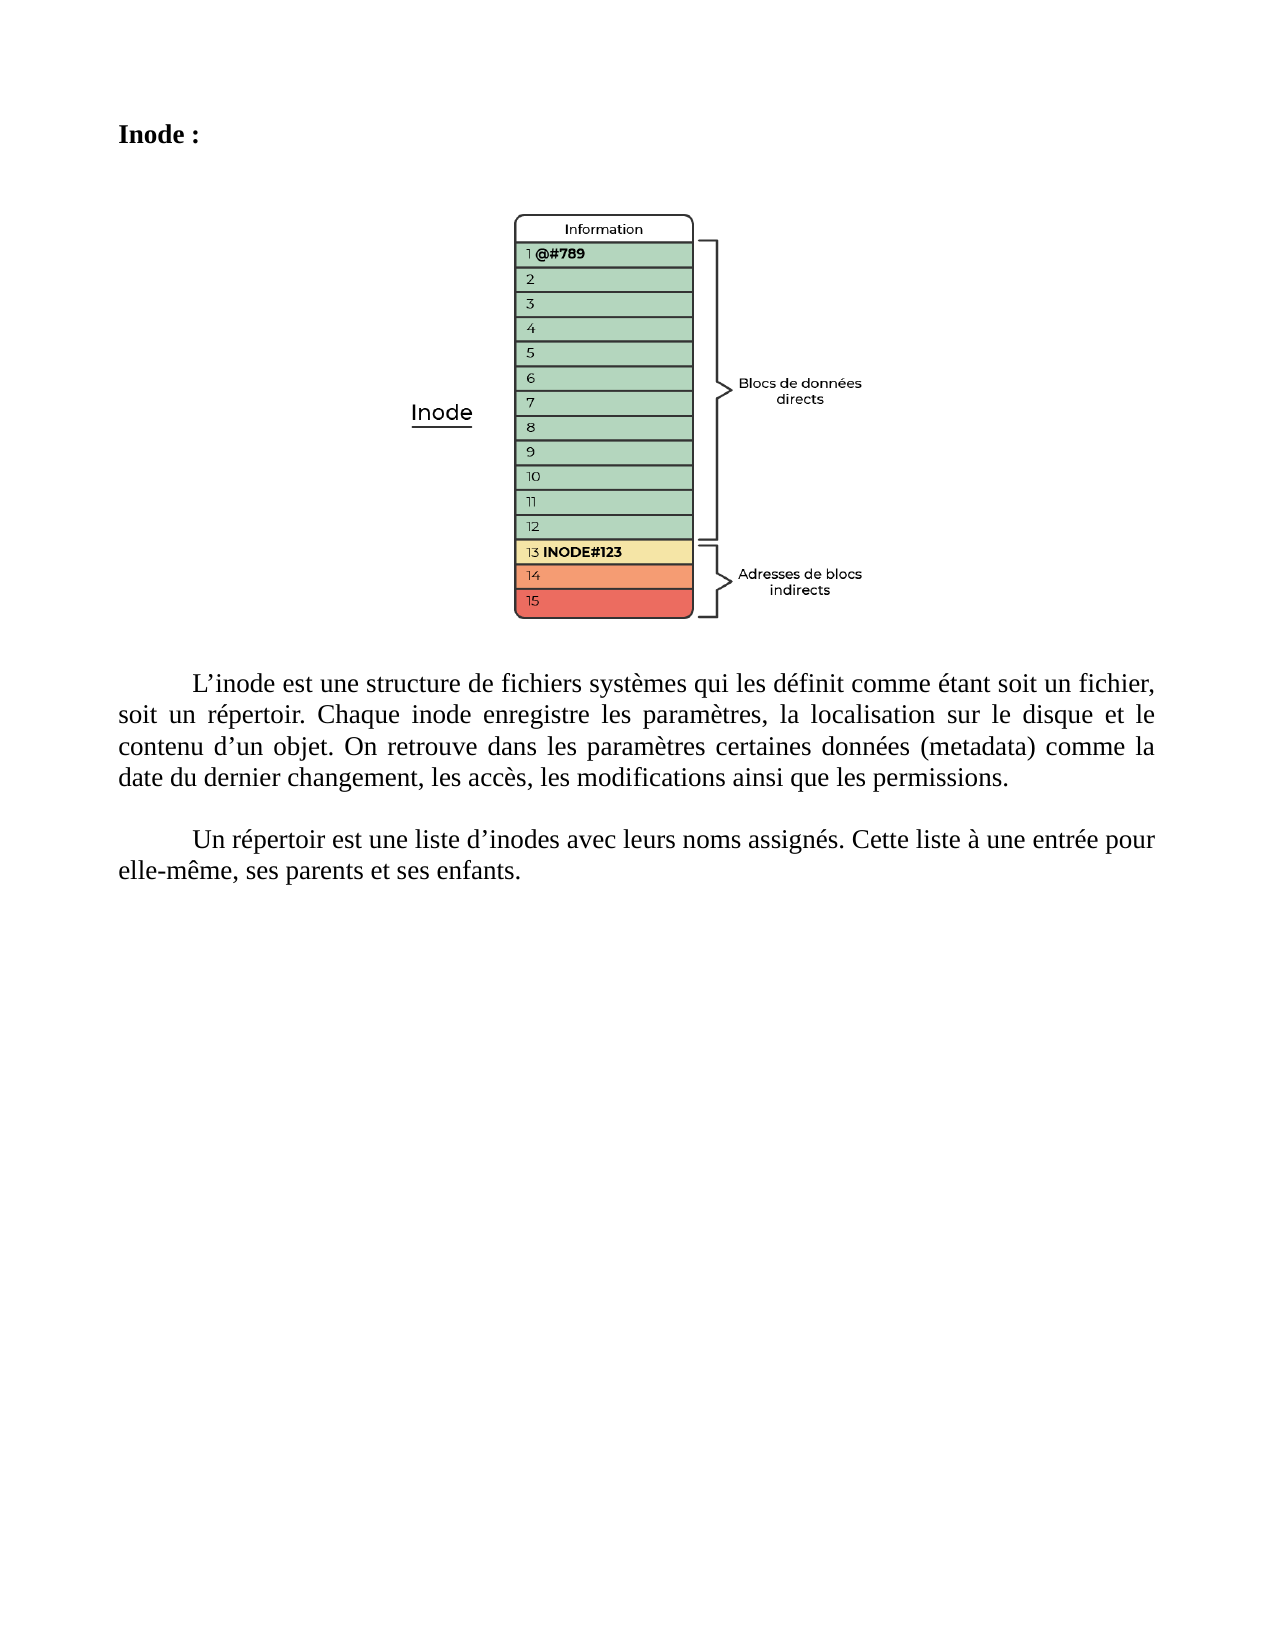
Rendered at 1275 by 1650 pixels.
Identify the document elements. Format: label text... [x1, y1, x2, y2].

text Un répertoir est une liste d’inodes avec leurs noms assignés. Cette liste à une entrée pour elle-même, ses parents et ses enfants. [118, 823, 1157, 885]
text Inode : [118, 118, 1157, 149]
picture [164, 166, 1102, 668]
text L’inode est une structure de fichiers systèmes qui les définit comme étant soit un fichier, soit un répertoir. Chaque inode enregistre les paramètres, la localisation sur le disque et le contenu d’un objet. On retrouve dans les paramètres certaines données (metadata) comme la date du dernier changement, les accès, les modifications ainsi que les permissions. [118, 149, 1157, 792]
